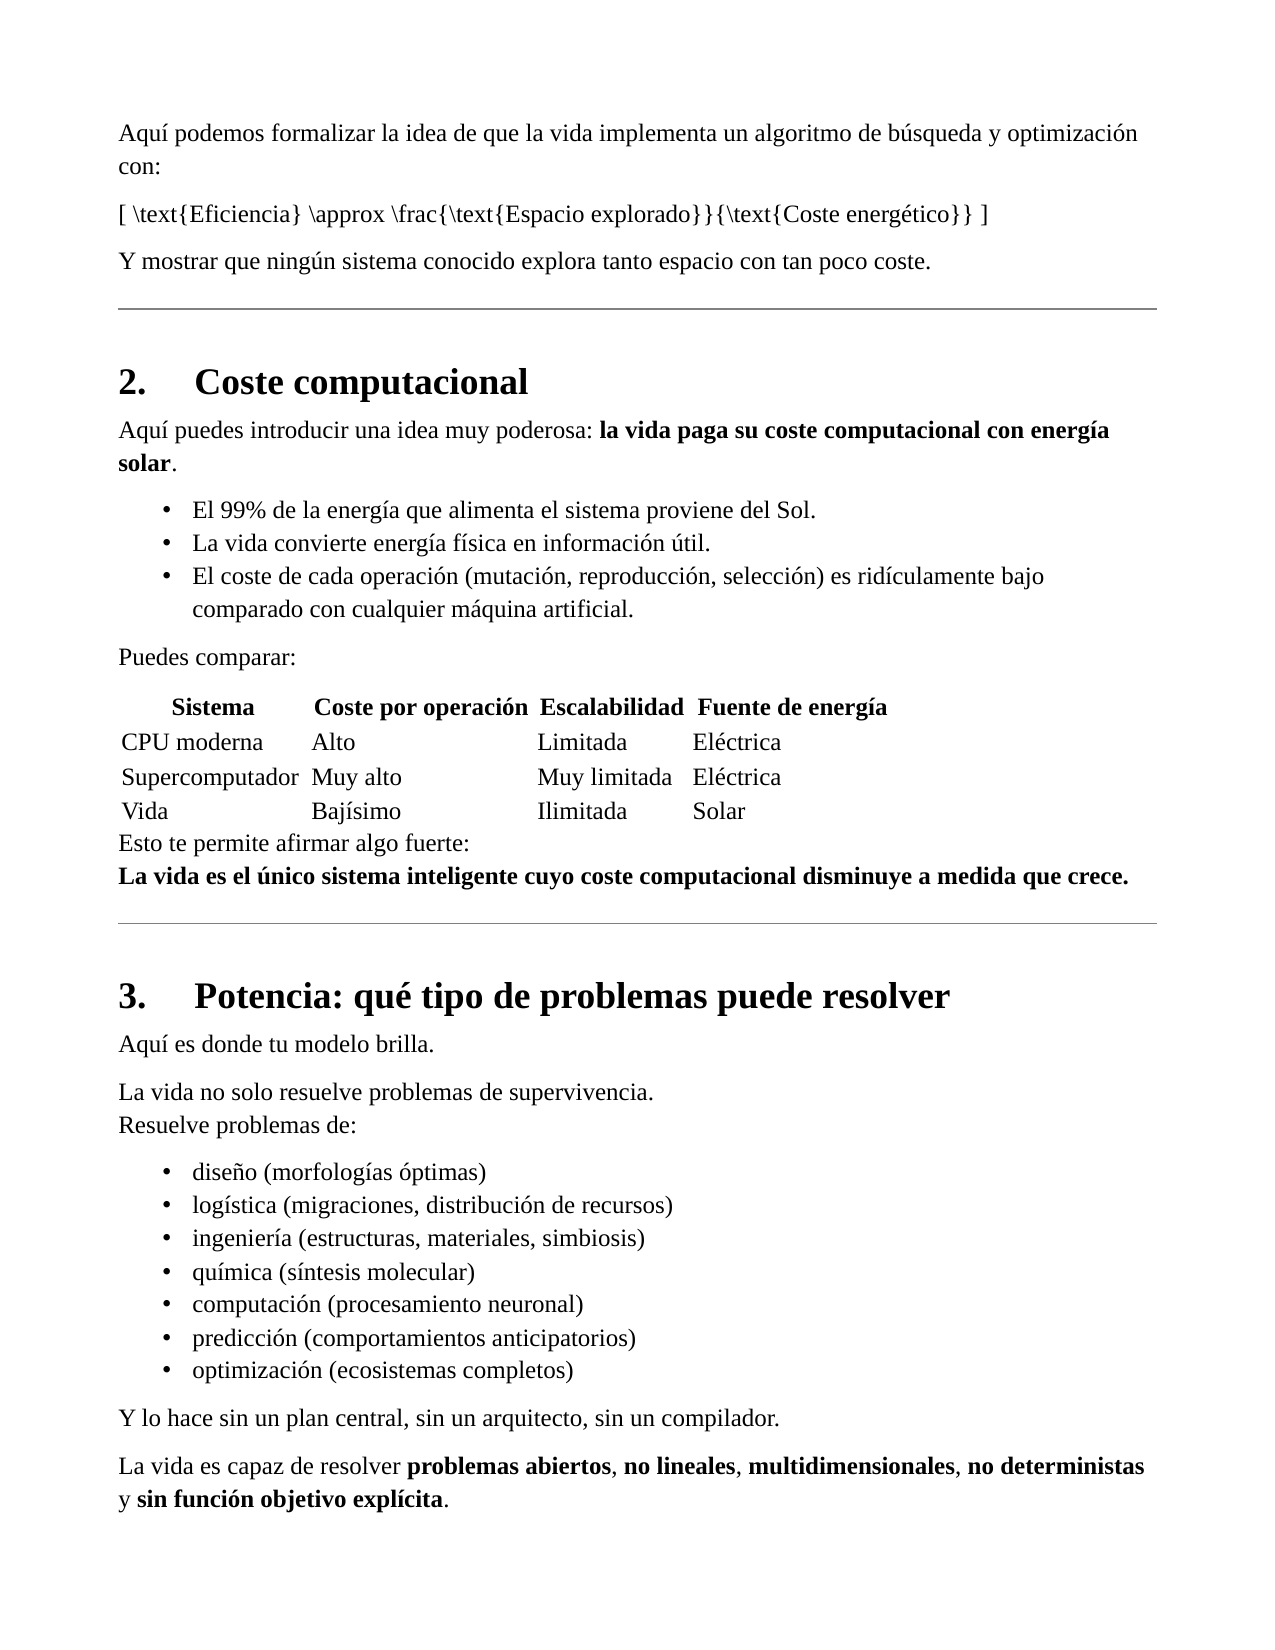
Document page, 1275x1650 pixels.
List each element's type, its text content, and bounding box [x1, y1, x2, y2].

table_cell Solar [690, 793, 895, 828]
text Aquí es donde tu modelo brilla. [118, 1029, 1157, 1058]
list La vida convierte energía física en información útil. [162, 528, 1157, 557]
table_cell Supercomputador [118, 759, 308, 793]
text Y mostrar que ningún sistema conocido explora tanto espacio con tan poco coste. [118, 246, 1157, 275]
text Aquí podemos formalizar la idea de que la vida implementa un algoritmo de búsqueda y optimización con: [118, 118, 1157, 180]
text La vida es capaz de resolver problemas abiertos, no lineales, multidimensionales, no deterministas y sin función objetivo explícita. [118, 1451, 1157, 1513]
list química (síntesis molecular) [162, 1257, 1157, 1285]
table_cell Alto [308, 724, 534, 759]
table_cell Muy alto [308, 759, 534, 793]
table_cell Muy limitada [534, 759, 689, 793]
list predicción (comportamientos anticipatorios) [162, 1323, 1157, 1351]
table_cell Vida [118, 793, 308, 828]
text Puedes comparar: [118, 642, 1157, 671]
table_cell Eléctrica [690, 724, 895, 759]
table_cell Eléctrica [690, 759, 895, 793]
list logística (migraciones, distribución de recursos) [162, 1191, 1157, 1219]
table_header Escalabilidad [534, 690, 689, 724]
text Esto te permite afirmar algo fuerte: La vida es el único sistema inteligente cuyo coste computacional disminuye a medida que crece. [118, 828, 1157, 890]
subtitle 2. 🔋 Coste computacional [118, 359, 1157, 402]
text Aquí puedes introducir una idea muy poderosa: la vida paga su coste computacional con energía solar. [118, 415, 1157, 476]
text Y lo hace sin un plan central, sin un arquitecto, sin un compilador. [118, 1403, 1157, 1432]
text [ \text{Eficiencia} \approx \frac{\text{Espacio explorado}}{\text{Coste energético}} ] [118, 199, 1157, 227]
list diseño (morfologías óptimas) [162, 1157, 1157, 1186]
table_cell Ilimitada [534, 793, 689, 828]
list optimización (ecosistemas completos) [162, 1356, 1157, 1384]
table_cell CPU moderna [118, 724, 308, 759]
table_header Coste por operación [308, 690, 534, 724]
table_header Sistema [118, 690, 308, 724]
table_cell Bajísimo [308, 793, 534, 828]
subtitle 3. 🧠 Potencia: qué tipo de problemas puede resolver [118, 974, 1157, 1017]
text La vida no solo resuelve problemas de supervivencia. Resuelve problemas de: [118, 1077, 1157, 1139]
table_cell Limitada [534, 724, 689, 759]
table_header Fuente de energía [690, 690, 895, 724]
list El 99% de la energía que alimenta el sistema proviene del Sol. [162, 495, 1157, 524]
list ingeniería (estructuras, materiales, simbiosis) [162, 1223, 1157, 1252]
list El coste de cada operación (mutación, reproducción, selección) es ridículamente bajo comparado con cualquier máquina artificial. [162, 561, 1157, 623]
list computación (procesamiento neuronal) [162, 1289, 1157, 1318]
